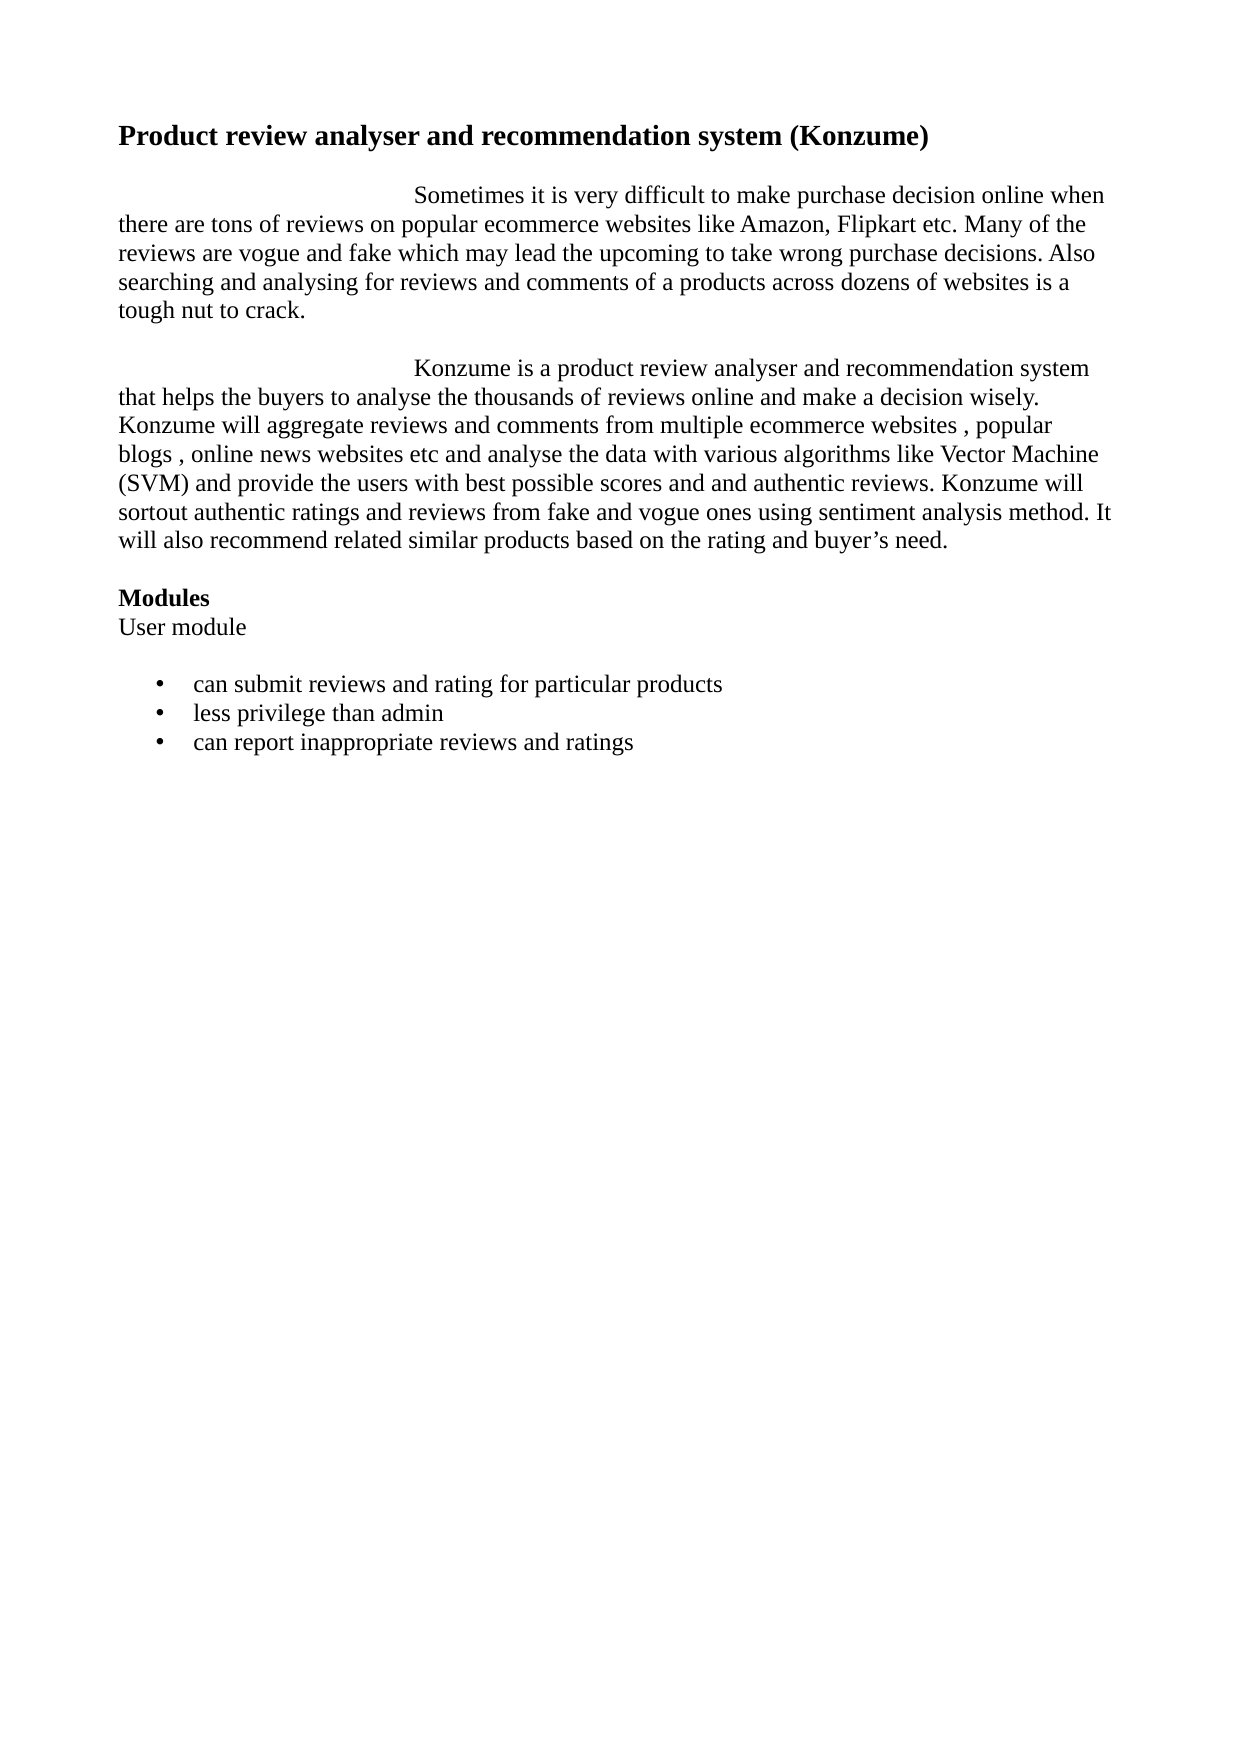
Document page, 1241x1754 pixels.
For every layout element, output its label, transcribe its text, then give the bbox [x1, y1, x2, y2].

text User module [118, 612, 1122, 640]
list less privilege than admin [156, 698, 1122, 727]
list can report inappropriate reviews and ratings [156, 727, 1122, 755]
text Product review analyser and recommendation system (Konzume) [118, 118, 1122, 152]
text Sometimes it is very difficult to make purchase decision online when there are tons of reviews on popular ecommerce websites like Amazon, Flipkart etc. Many of the reviews are vogue and fake which may lead the upcoming to take wrong purchase decisions. Also searching and analysing for reviews and comments of a products across dozens of websites is a tough nut to crack. [118, 180, 1122, 324]
list can submit reviews and rating for particular products [156, 669, 1122, 698]
text Modules [118, 583, 1122, 612]
text Konzume is a product review analyser and recommendation system that helps the buyers to analyse the thousands of reviews online and make a decision wisely. Konzume will aggregate reviews and comments from multiple ecommerce websites , popular blogs , online news websites etc and analyse the data with various algorithms like Vector Machine (SVM) and provide the users with best possible scores and and authentic reviews. Konzume will sortout authentic ratings and reviews from fake and vogue ones using sentiment analysis method. It will also recommend related similar products based on the rating and buyer’s need. [118, 353, 1122, 554]
